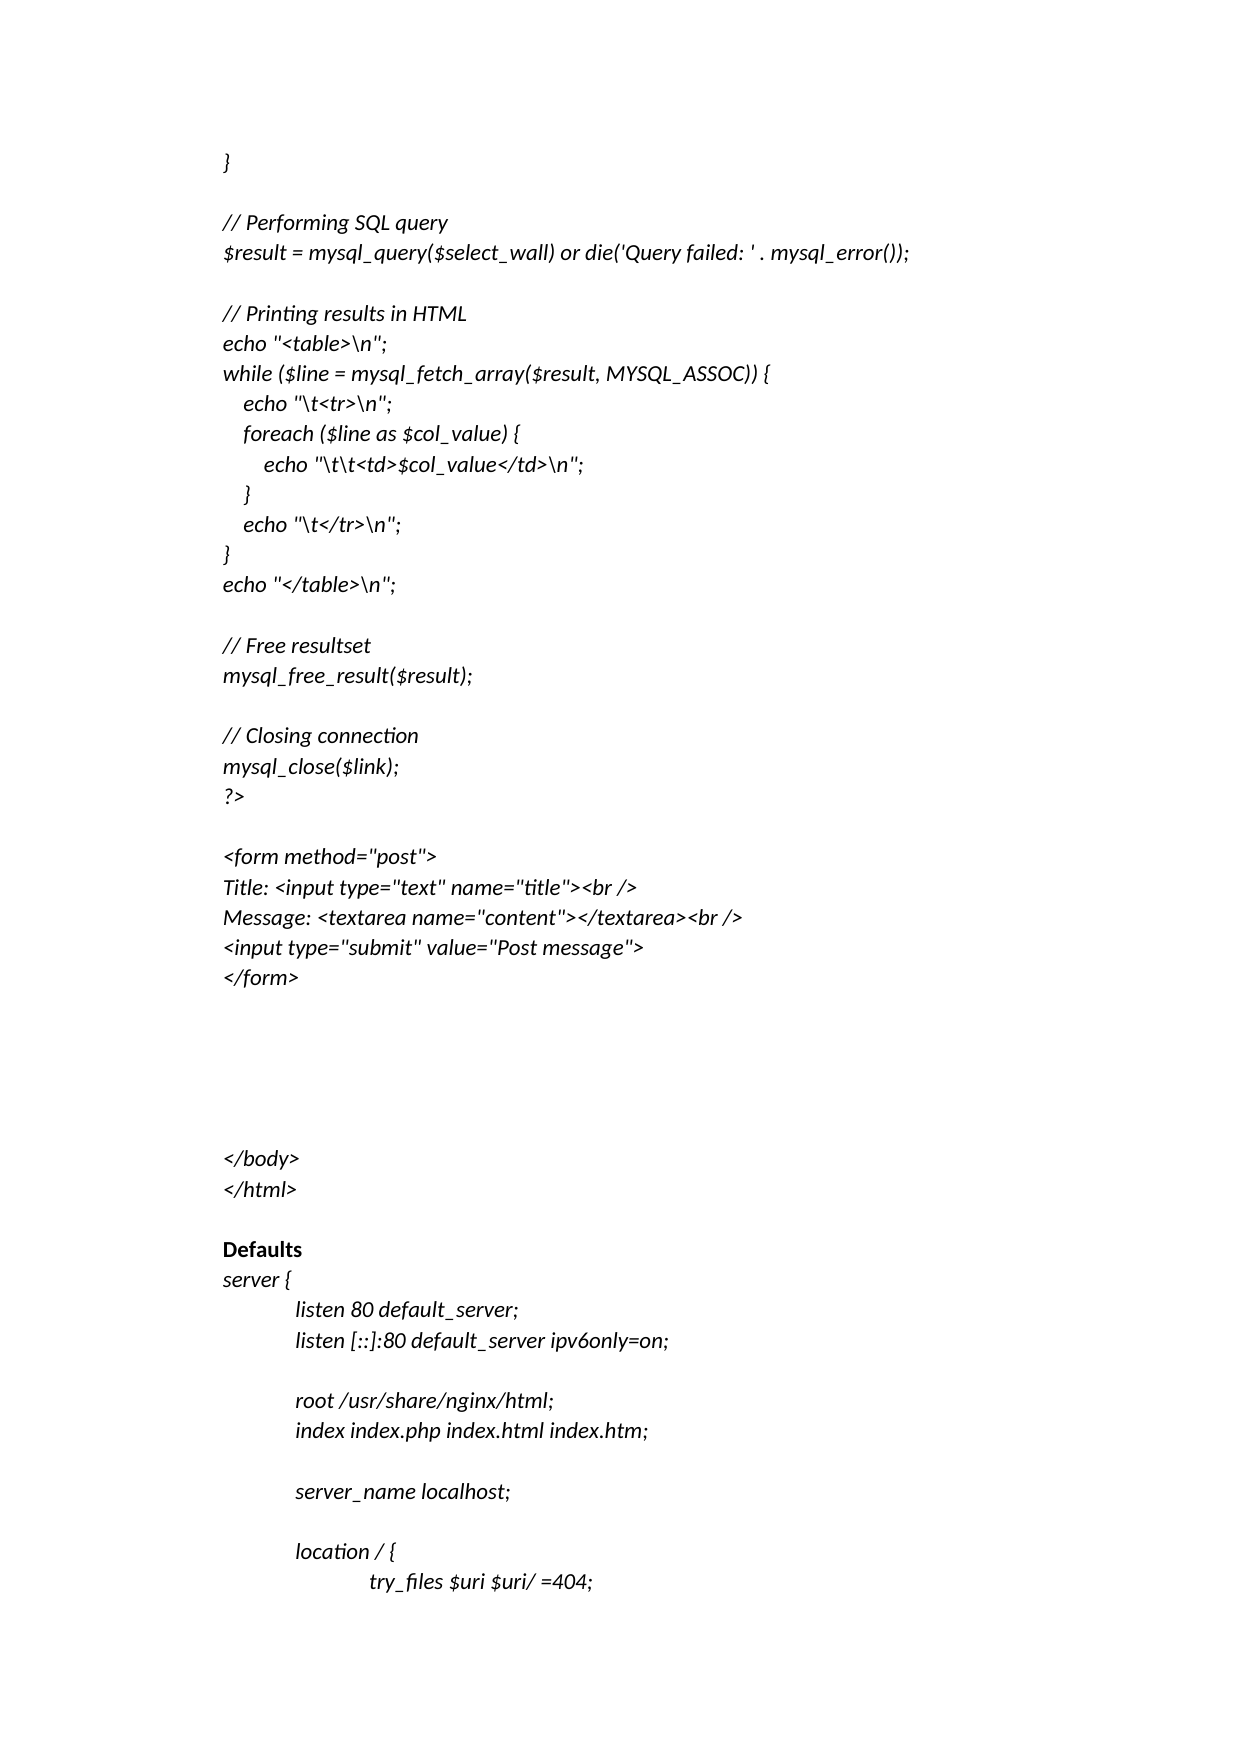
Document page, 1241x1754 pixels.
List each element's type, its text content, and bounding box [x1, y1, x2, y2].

list } [223, 540, 1093, 568]
list server { [223, 1265, 1093, 1293]
list </form> [223, 963, 1093, 991]
list mysql_close($link); [223, 752, 1093, 780]
list $result = mysql_query($select_wall) or die('Query failed: ' . mysql_error()); [223, 238, 1093, 266]
list Message: <textarea name="content"></textarea><br /> [223, 903, 1093, 931]
list </body> [223, 1144, 1093, 1172]
list } [223, 480, 1093, 508]
list server_name localhost; [223, 1477, 1093, 1505]
list mysql_free_result($result); [223, 661, 1093, 689]
list index index.php index.html index.htm; [223, 1416, 1093, 1444]
list try_files $uri $uri/ =404; [223, 1567, 1093, 1595]
list } [223, 148, 1093, 176]
list ?> [223, 782, 1093, 810]
list echo "<table>\n"; [223, 329, 1093, 357]
list while ($line = mysql_fetch_array($result, MYSQL_ASSOC)) { [223, 359, 1093, 387]
list Defaults [223, 1235, 1093, 1263]
list // Printing results in HTML [223, 299, 1093, 327]
list // Free resultset [223, 631, 1093, 659]
list echo "\t</tr>\n"; [223, 510, 1093, 538]
list // Closing connection [223, 722, 1093, 749]
list Title: <input type="text" name="title"><br /> [223, 873, 1093, 901]
list // Performing SQL query [223, 208, 1093, 236]
list listen [::]:80 default_server ipv6only=on; [223, 1326, 1093, 1354]
list root /usr/share/nginx/html; [223, 1386, 1093, 1414]
list </html> [223, 1175, 1093, 1203]
list echo "\t\t<td>$col_value</td>\n"; [223, 450, 1093, 478]
list echo "\t<tr>\n"; [223, 389, 1093, 417]
list listen 80 default_server; [223, 1296, 1093, 1323]
list echo "</table>\n"; [223, 571, 1093, 598]
list location / { [223, 1537, 1093, 1565]
list foreach ($line as $col_value) { [223, 419, 1093, 447]
list <form method="post"> [223, 842, 1093, 870]
list <input type="submit" value="Post message"> [223, 933, 1093, 961]
